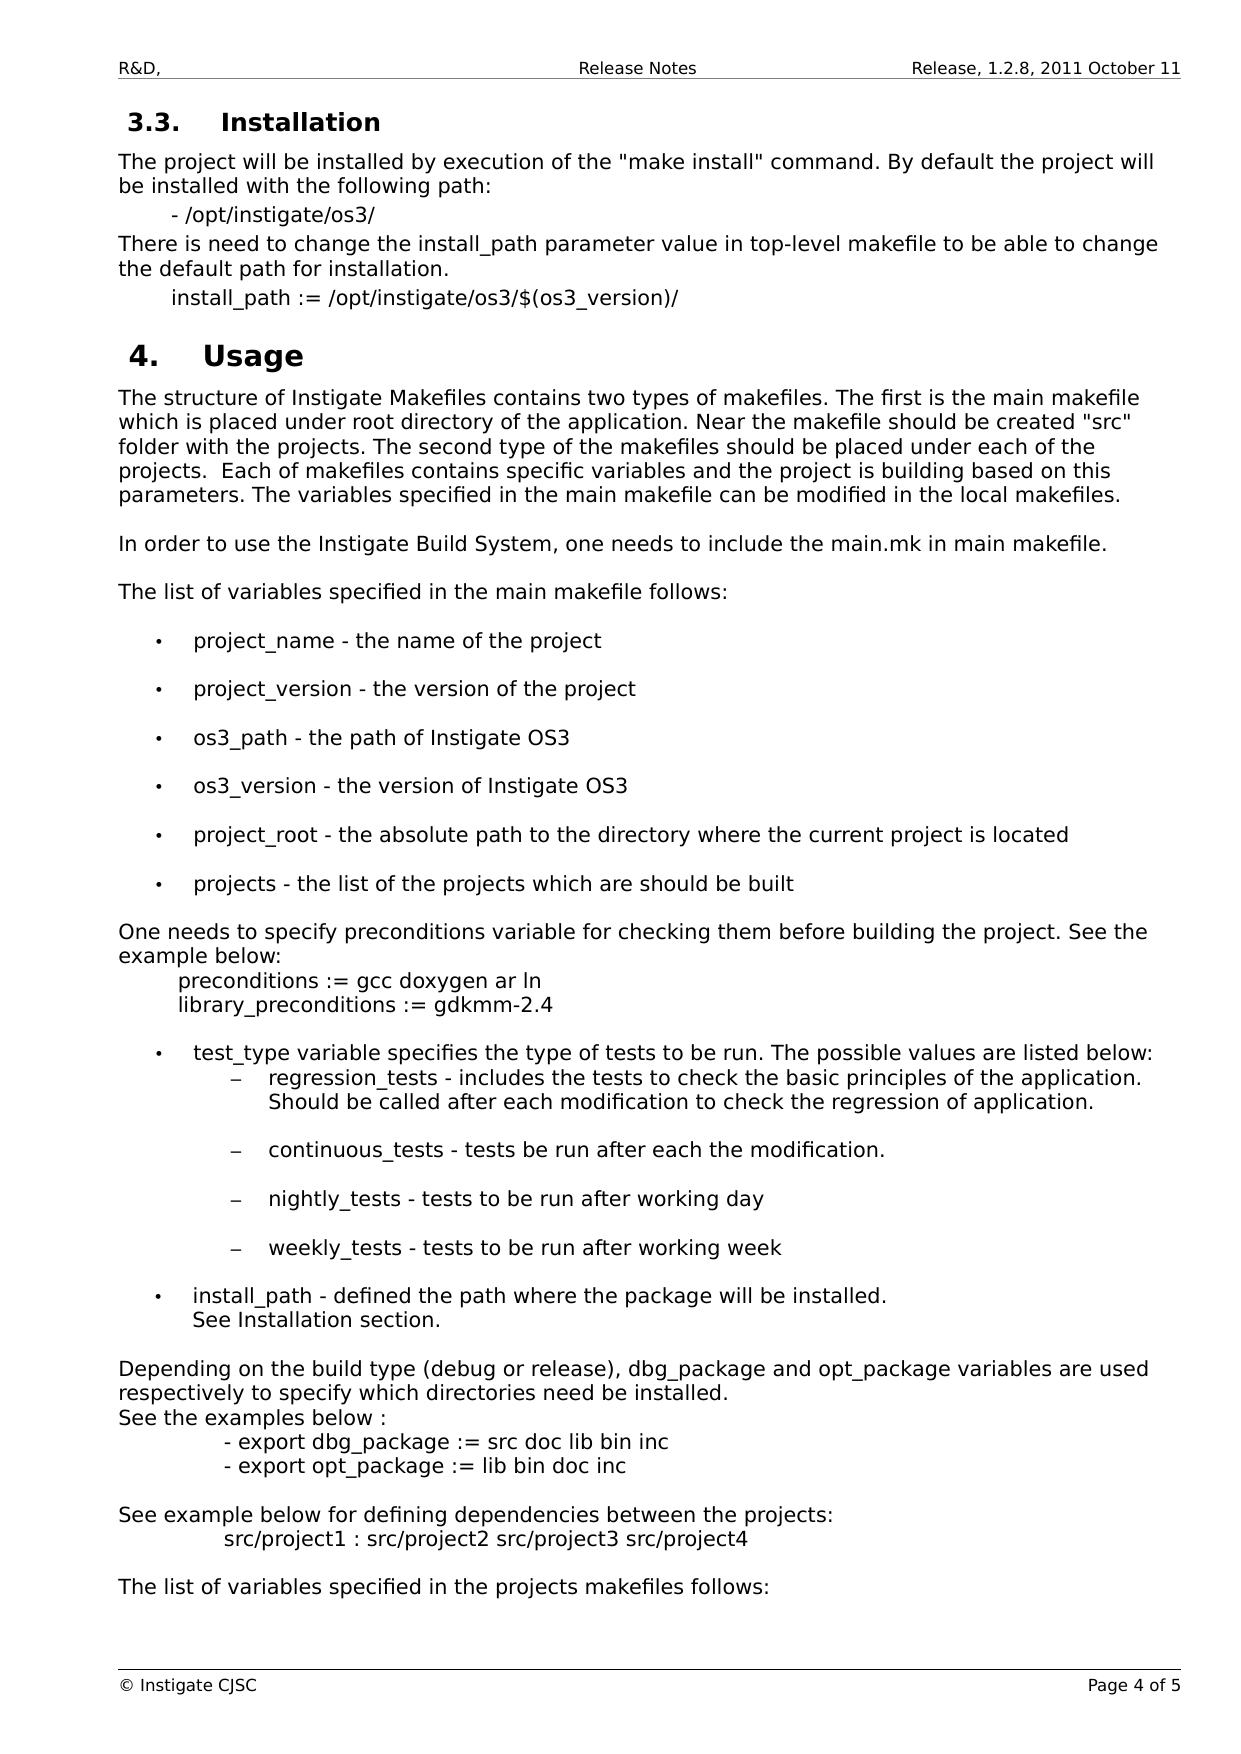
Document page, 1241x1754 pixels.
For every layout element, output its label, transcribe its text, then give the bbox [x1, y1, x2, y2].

list project_name - the name of the project [156, 629, 1181, 653]
list nightly_tests - tests to be run after working day [231, 1187, 1181, 1211]
text parameters. The variables specified in the main makefile can be modified in the local makefiles. [118, 483, 1181, 507]
text preconditions := gcc doxygen ar ln [118, 969, 1181, 993]
list weekly_tests - tests to be run after working week [231, 1236, 1181, 1260]
text - export opt_package := lib bin doc inc [118, 1454, 1181, 1478]
text - /opt/instigate/os3/ [118, 203, 1181, 228]
text In order to use the Instigate Build System, one needs to include the main.mk in main makefile. [118, 532, 1181, 556]
text See example below for defining dependencies between the projects: [118, 1503, 1181, 1527]
text install_path := /opt/instigate/os3/$(os3_version)/ [118, 286, 1181, 310]
text The list of variables specified in the projects makefiles follows: [118, 1575, 1181, 1600]
text See Installation section. [44, 1308, 1181, 1333]
text - export dbg_package := src doc lib bin inc [118, 1430, 1181, 1454]
list install_path - defined the path where the package will be installed. [155, 1284, 1181, 1308]
subtitle Usage [118, 340, 1181, 374]
text src/project1 : src/project2 src/project3 src/project4 [118, 1527, 1181, 1551]
list os3_version - the version of Instigate OS3 [156, 774, 1181, 799]
list projects - the list of the projects which are should be built [156, 872, 1181, 896]
list os3_path - the path of Instigate OS3 [156, 726, 1181, 750]
list The project will be installed by execution of the "make install" command. By default the project will be installed with the following path: [118, 150, 1181, 199]
list test_type variable specifies the type of tests to be run. The possible values are listed below: [156, 1041, 1181, 1066]
text The list of variables specified in the main makefile follows: [118, 580, 1181, 604]
text There is need to change the install_path parameter value in top-level makefile to be able to change the default path for installation. [118, 232, 1181, 281]
text Depending on the build type (debug or release), dbg_package and opt_package variables are used respectively to specify which directories need be installed. [118, 1357, 1181, 1406]
list project_root - the absolute path to the directory where the current project is located [156, 823, 1181, 847]
subtitle Installation [118, 109, 1181, 138]
list project_version - the version of the project [156, 677, 1181, 702]
list regression_tests - includes the tests to check the basic principles of the application. Should be called after each modification to check the regression of application. [231, 1066, 1181, 1114]
list continuous_tests - tests be run after each the modification. [231, 1138, 1181, 1163]
text The structure of Instigate Makefiles contains two types of makefiles. The first is the main makefile which is placed under root directory of the application. Near the makefile should be created "src" folder with the projects. The second type of the makefiles should be placed under each of the projects. Each of makefiles contains specific variables and the project is building based on this [118, 386, 1181, 483]
text One needs to specify preconditions variable for checking them before building the project. See the example below: [118, 920, 1181, 969]
text library_preconditions := gdkmm-2.4 [118, 993, 1181, 1017]
text See the examples below : [118, 1406, 1181, 1430]
